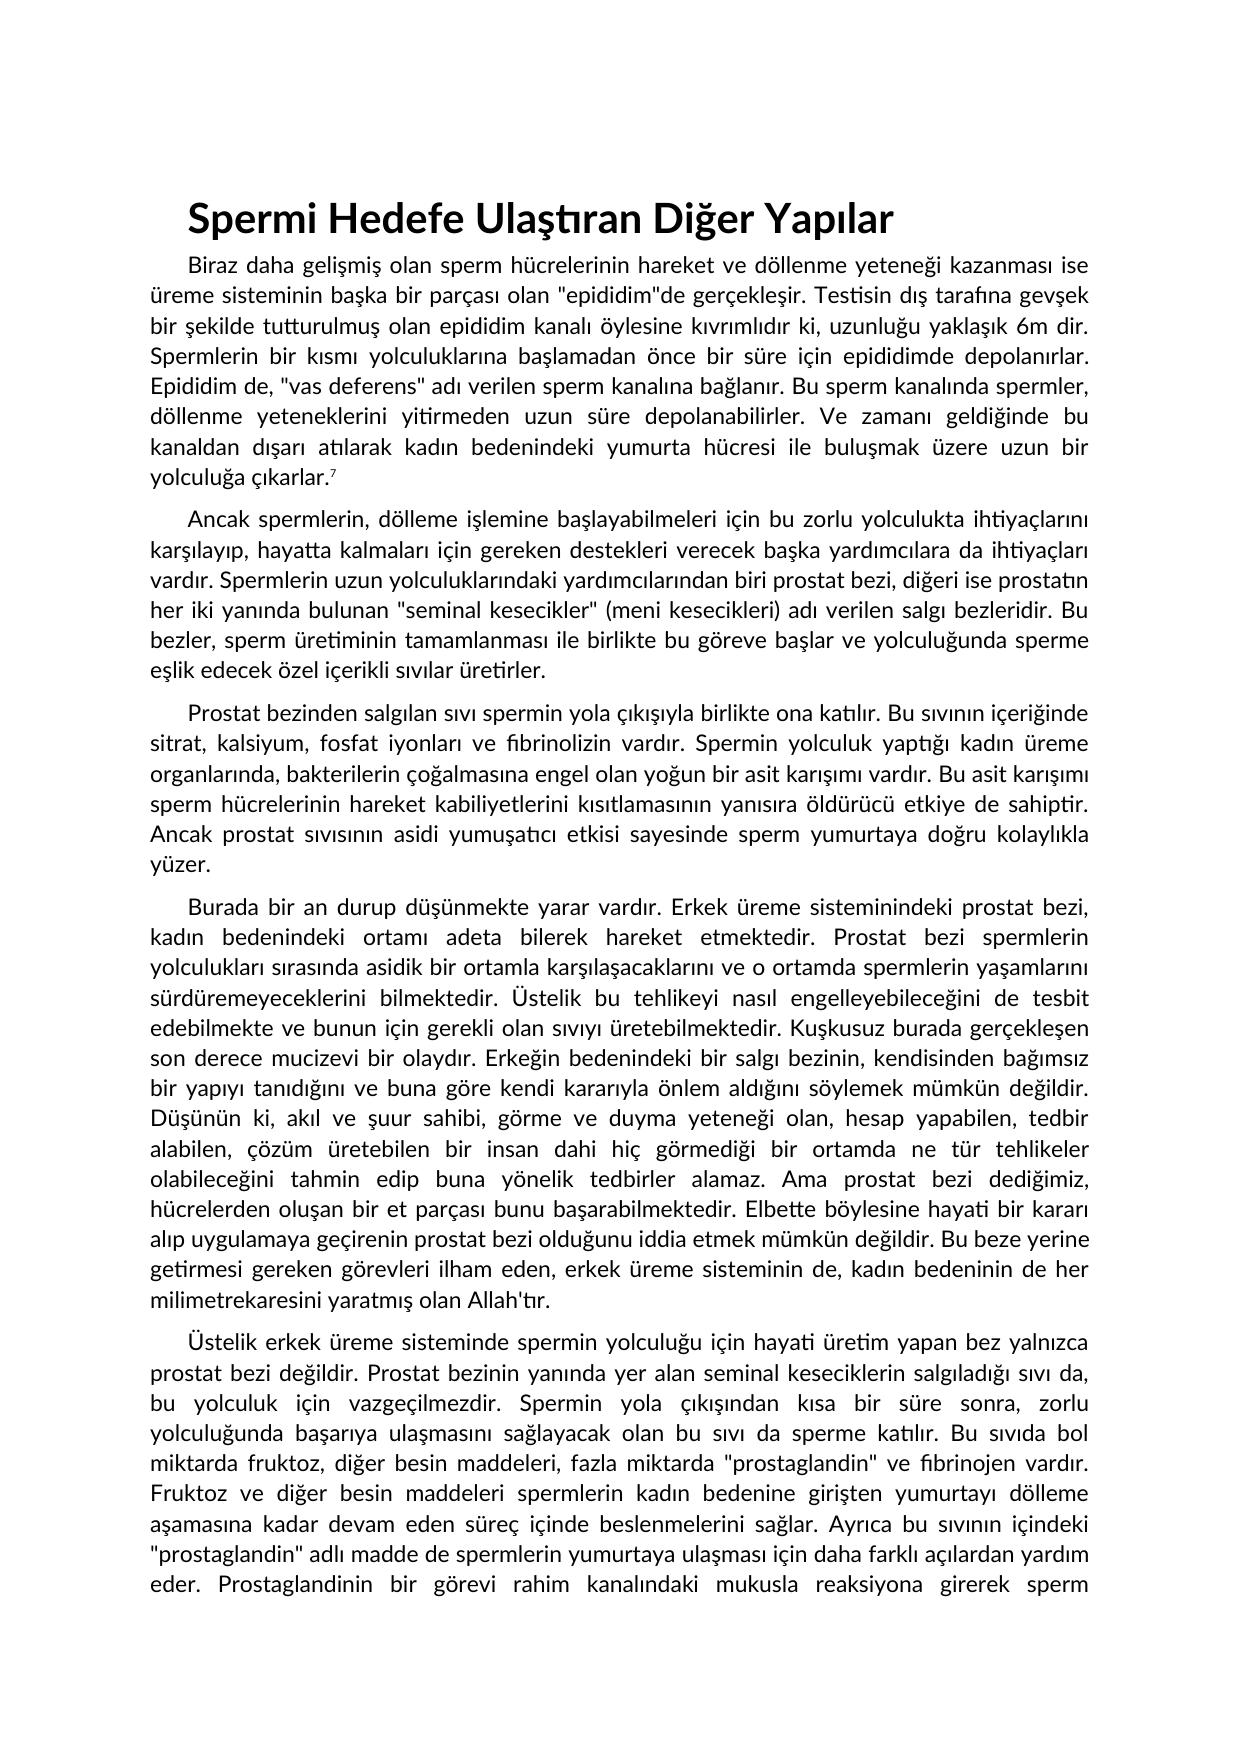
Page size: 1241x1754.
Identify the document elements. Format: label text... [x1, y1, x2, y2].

subtitle Spermi Hedefe Ulaştıran Diğer Yapılar [187, 193, 1090, 243]
text Üstelik erkek üreme sisteminde spermin yolculuğu için hayati üretim yapan bez yalnızca prostat bezi değildir. Prostat bezinin yanında yer alan seminal keseciklerin salgıladığı sıvı da, bu yolculuk için vazgeçilmezdir. Spermin yola çıkışından kısa bir süre sonra, zorlu yolculuğunda başarıya ulaşmasını sağlayacak olan bu sıvı da sperme katılır. Bu sıvıda bol miktarda fruktoz, diğer besin maddeleri, fazla miktarda "prostaglandin" ve fibrinojen vardır. Fruktoz ve diğer besin maddeleri spermlerin kadın bedenine girişten yumurtayı dölleme aşamasına kadar devam eden süreç içinde beslenmelerini sağlar. Ayrıca bu sıvının içindeki "prostaglandin" adlı madde de spermlerin yumurtaya ulaşması için daha farklı açılardan yardım eder. Prostaglandinin bir görevi rahim kanalındaki mukusla reaksiyona girerek sperm [150, 1328, 1090, 1597]
text Burada bir an durup düşünmekte yarar vardır. Erkek üreme sisteminindeki prostat bezi, kadın bedenindeki ortamı adeta bilerek hareket etmektedir. Prostat bezi spermlerin yolculukları sırasında asidik bir ortamla karşılaşacaklarını ve o ortamda spermlerin yaşamlarını sürdüremeyeceklerini bilmektedir. Üstelik bu tehlikeyi nasıl engelleyebileceğini de tesbit edebilmekte ve bunun için gerekli olan sıvıyı üretebilmektedir. Kuşkusuz burada gerçekleşen son derece mucizevi bir olaydır. Erkeğin bedenindeki bir salgı bezinin, kendisinden bağımsız bir yapıyı tanıdığını ve buna göre kendi kararıyla önlem aldığını söylemek mümkün değildir. Düşünün ki, akıl ve şuur sahibi, görme ve duyma yeteneği olan, hesap yapabilen, tedbir alabilen, çözüm üretebilen bir insan dahi hiç görmediği bir ortamda ne tür tehlikeler olabileceğini tahmin edip buna yönelik tedbirler alamaz. Ama prostat bezi dediğimiz, hücrelerden oluşan bir et parçası bunu başarabilmektedir. Elbette böylesine hayati bir kararı alıp uygulamaya geçirenin prostat bezi olduğunu iddia etmek mümkün değildir. Bu beze yerine getirmesi gereken görevleri ilham eden, erkek üreme sisteminin de, kadın bedeninin de her milimetrekaresini yaratmış olan Allah'tır. [150, 893, 1090, 1313]
text Prostat bezinden salgılan sıvı spermin yola çıkışıyla birlikte ona katılır. Bu sıvının içeriğinde sitrat, kalsiyum, fosfat iyonları ve fibrinolizin vardır. Spermin yolculuk yaptığı kadın üreme organlarında, bakterilerin çoğalmasına engel olan yoğun bir asit karışımı vardır. Bu asit karışımı sperm hücrelerinin hareket kabiliyetlerini kısıtlamasının yanısıra öldürücü etkiye de sahiptir. Ancak prostat sıvısının asidi yumuşatıcı etkisi sayesinde sperm yumurtaya doğru kolaylıkla yüzer. [150, 699, 1090, 877]
text Biraz daha gelişmiş olan sperm hücrelerinin hareket ve döllenme yeteneği kazanması ise üreme sisteminin başka bir parçası olan "epididim"de gerçekleşir. Testisin dış tarafına gevşek bir şekilde tutturulmuş olan epididim kanalı öylesine kıvrımlıdır ki, uzunluğu yaklaşık 6m dir. Spermlerin bir kısmı yolculuklarına başlamadan önce bir süre için epididimde depolanırlar. Epididim de, "vas deferens" adı verilen sperm kanalına bağlanır. Bu sperm kanalında spermler, döllenme yeteneklerini yitirmeden uzun süre depolanabilirler. Ve zamanı geldiğinde bu kanaldan dışarı atılarak kadın bedenindeki yumurta hücresi ile buluşmak üzere uzun bir yolculuğa çıkarlar.7 [150, 251, 1090, 490]
text Ancak spermlerin, dölleme işlemine başlayabilmeleri için bu zorlu yolculukta ihtiyaçlarını karşılayıp, hayatta kalmaları için gereken destekleri verecek başka yardımcılara da ihtiyaçları vardır. Spermlerin uzun yolculuklarındaki yardımcılarından biri prostat bezi, diğeri ise prostatın her iki yanında bulunan "seminal kesecikler" (meni kesecikleri) adı verilen salgı bezleridir. Bu bezler, sperm üretiminin tamamlanması ile birlikte bu göreve başlar ve yolculuğunda sperme eşlik edecek özel içerikli sıvılar üretirler. [150, 505, 1090, 684]
